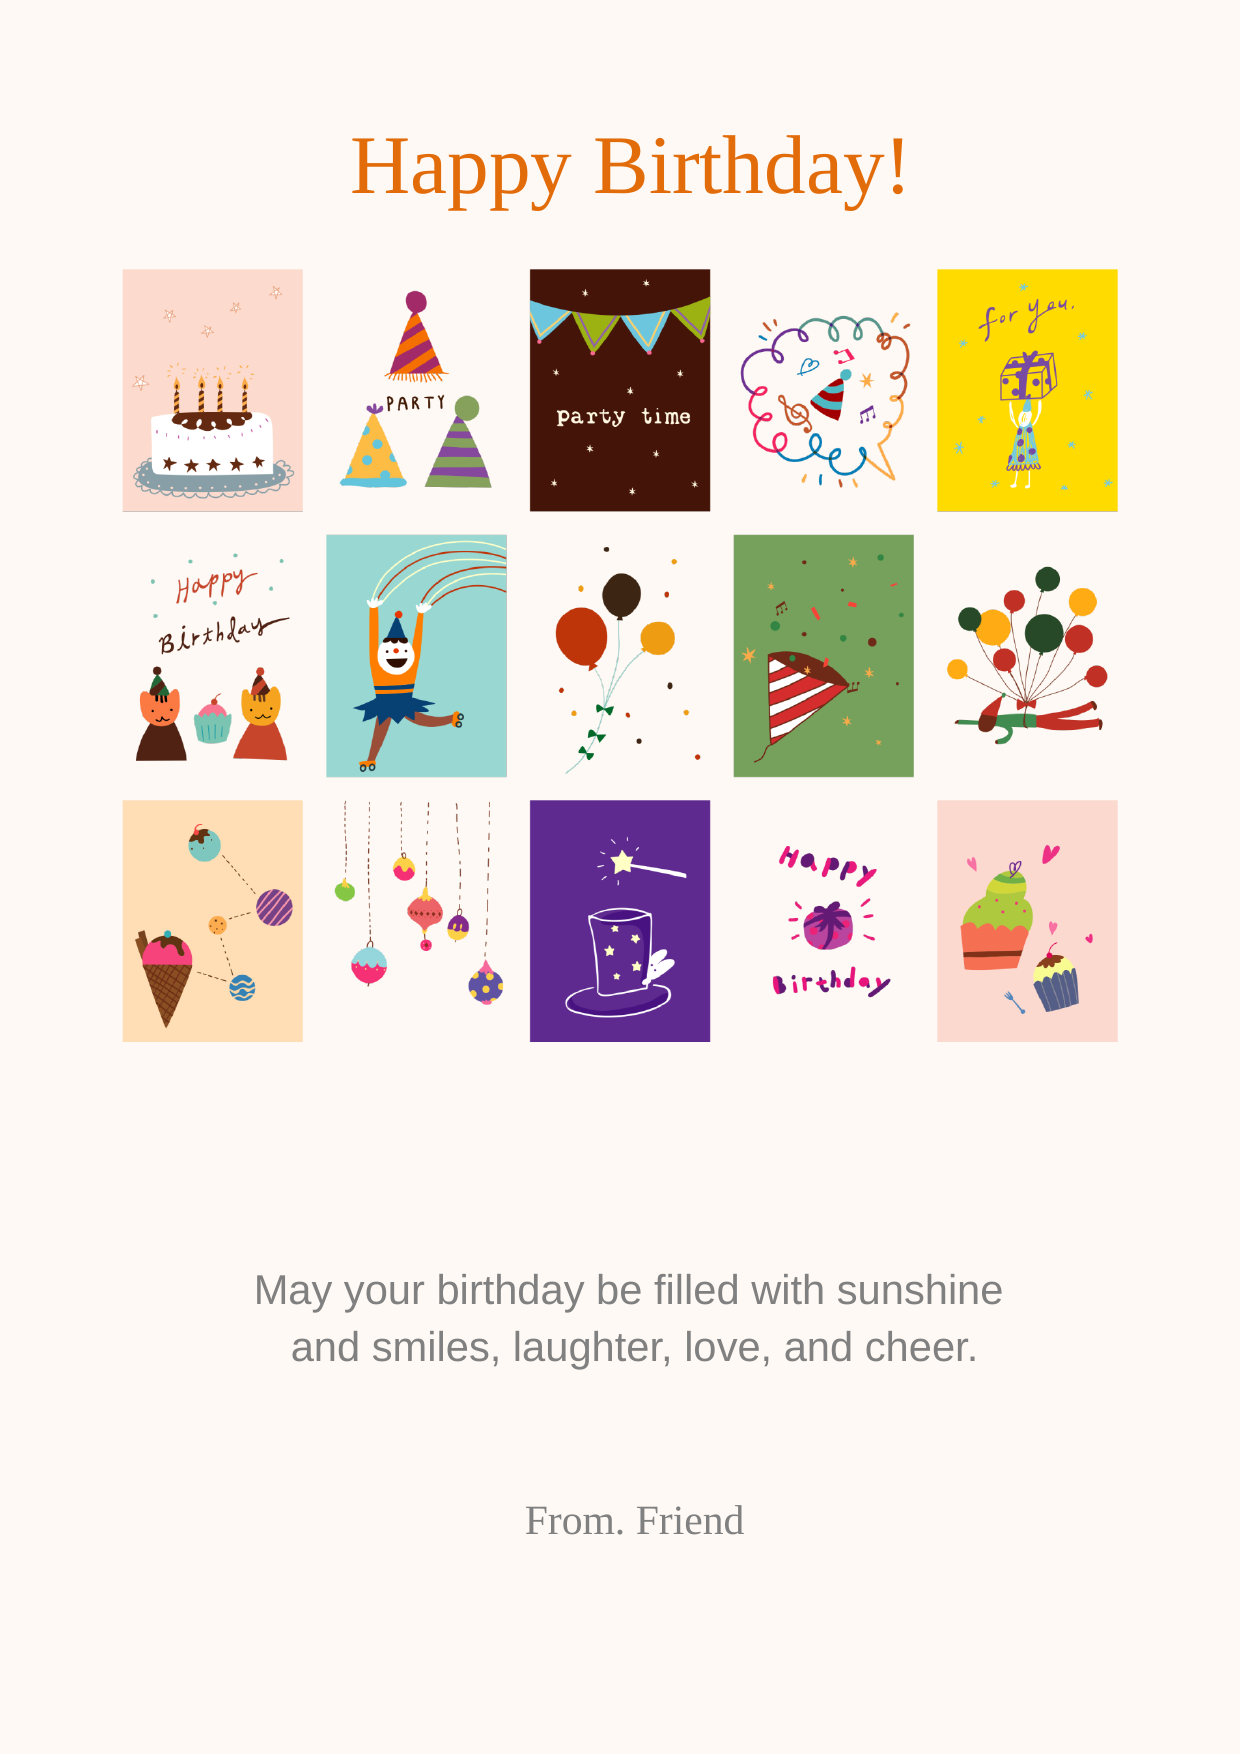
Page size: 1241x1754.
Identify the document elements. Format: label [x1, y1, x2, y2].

picture [115, 260, 1125, 1050]
